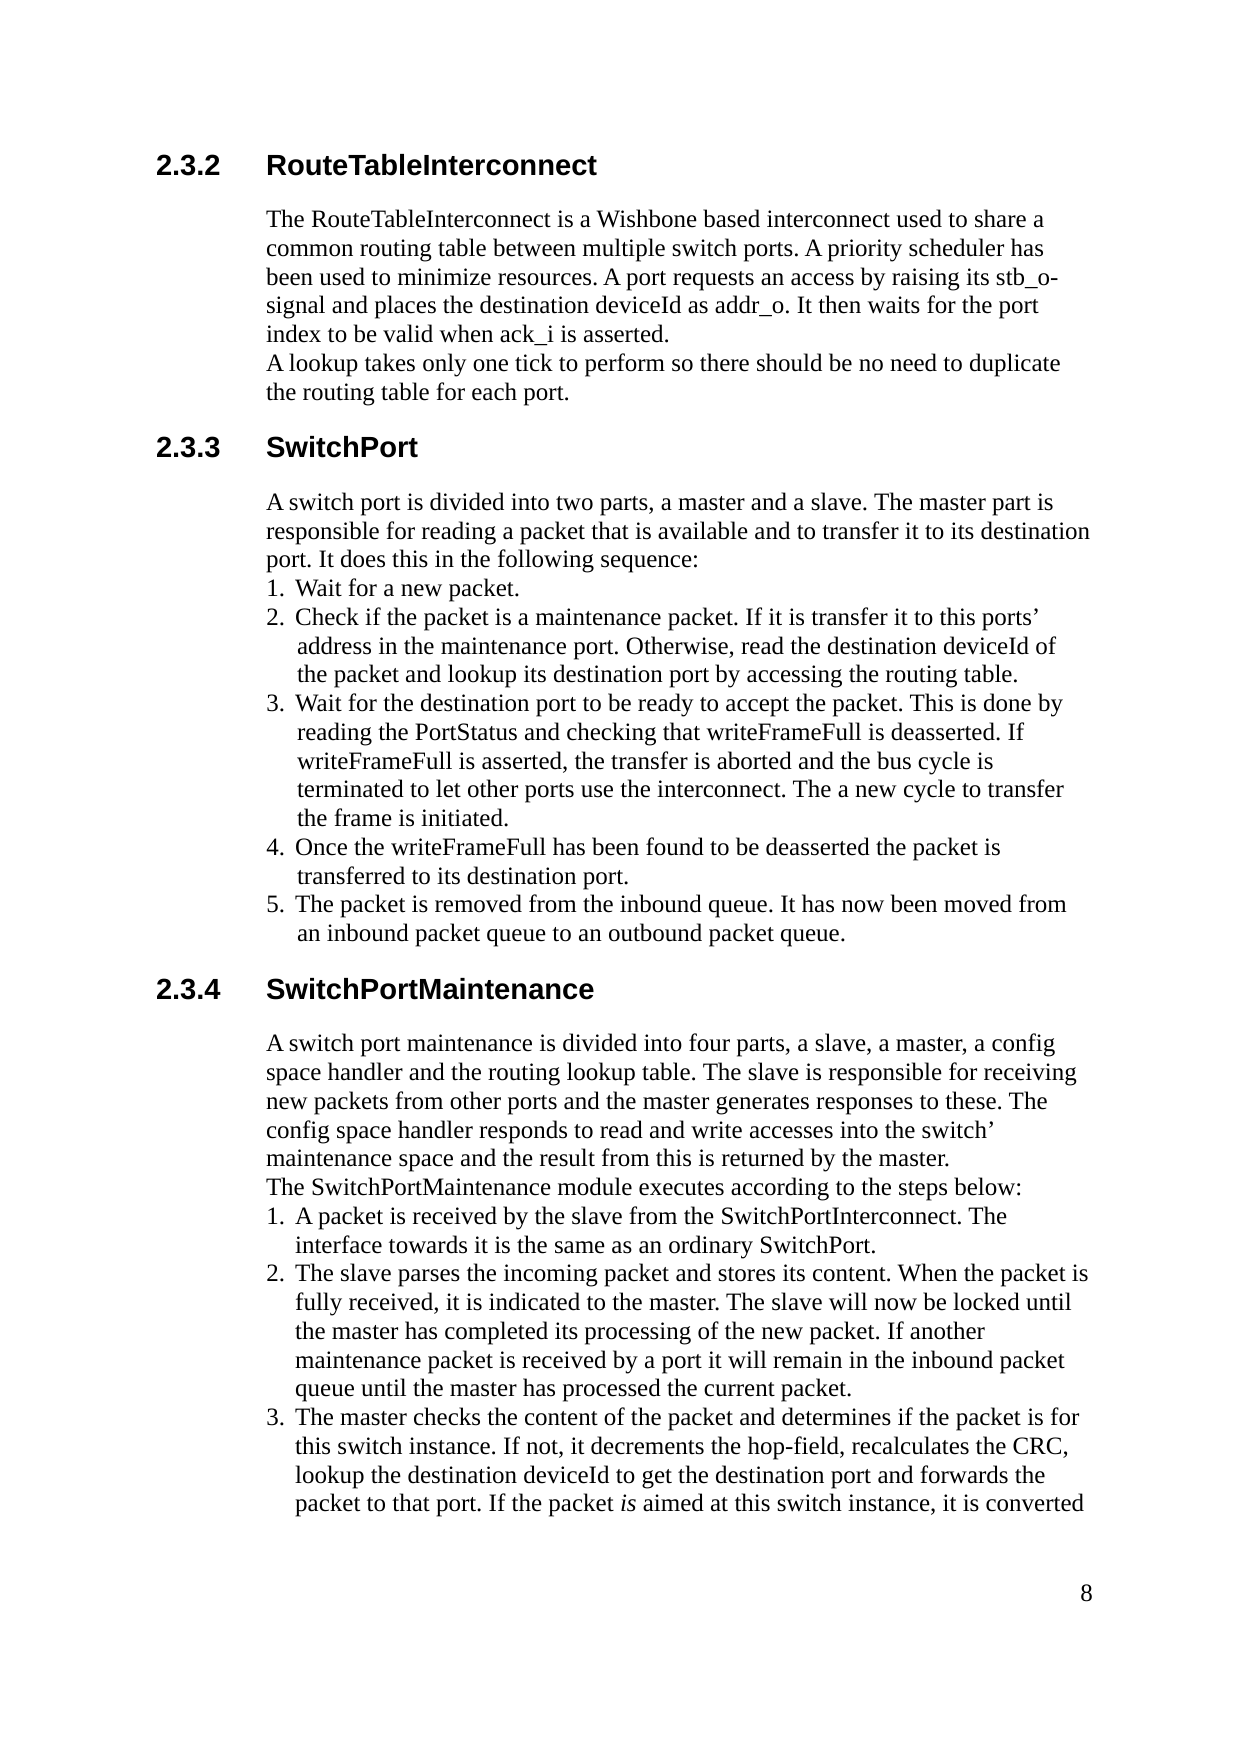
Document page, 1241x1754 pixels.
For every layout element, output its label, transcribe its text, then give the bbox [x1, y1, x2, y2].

list Once the writeFrameFull has been found to be deasserted the packet is transferred to its destination port. [266, 832, 1093, 889]
subtitle SwitchPort [148, 430, 1093, 464]
subtitle SwitchPortMaintenance [148, 972, 1093, 1006]
text A lookup takes only one tick to perform so there should be no need to duplicate the routing table for each port. [266, 348, 1093, 405]
list Check if the packet is a maintenance packet. If it is transfer it to this ports’ address in the maintenance port. Otherwise, read the destination deviceId of the packet and lookup its destination port by accessing the routing table. [266, 602, 1093, 688]
list The slave parses the incoming packet and stores its content. When the packet is fully received, it is indicated to the master. The slave will now be locked until the master has completed its processing of the new packet. If another maintenance packet is received by a port it will remain in the inbound packet queue until the master has processed the current packet. [266, 1258, 1093, 1402]
text A switch port is divided into two parts, a master and a slave. The master part is responsible for reading a packet that is available and to transfer it to its destination port. It does this in the following sequence: [266, 487, 1093, 573]
list The master checks the content of the packet and determines if the packet is for this switch instance. If not, it decrements the hop-field, recalculates the CRC, lookup the destination deviceId to get the destination port and forwards the packet to that port. If the packet is aimed at this switch instance, it is converted [266, 1402, 1093, 1517]
text The SwitchPortMaintenance module executes according to the steps below: [266, 1172, 1093, 1201]
list The packet is removed from the inbound queue. It has now been moved from an inbound packet queue to an outbound packet queue. [266, 889, 1093, 947]
list A packet is received by the slave from the SwitchPortInterconnect. The interface towards it is the same as an ordinary SwitchPort. [266, 1201, 1093, 1258]
list Wait for a new packet. [266, 573, 1093, 602]
text A switch port maintenance is divided into four parts, a slave, a master, a config space handler and the routing lookup table. The slave is responsible for receiving new packets from other ports and the master generates responses to these. The config space handler responds to read and write accesses into the switch’ maintenance space and the result from this is returned by the master. [266, 1028, 1093, 1172]
subtitle RouteTableInterconnect [148, 148, 1093, 181]
list Wait for the destination port to be ready to accept the packet. This is done by reading the PortStatus and checking that writeFrameFull is deasserted. If writeFrameFull is asserted, the transfer is aborted and the bus cycle is terminated to let other ports use the interconnect. The a new cycle to transfer the frame is initiated. [266, 688, 1093, 832]
text The RouteTableInterconnect is a Wishbone based interconnect used to share a common routing table between multiple switch ports. A priority scheduler has been used to minimize resources. A port requests an access by raising its stb_o-signal and places the destination deviceId as addr_o. It then waits for the port index to be valid when ack_i is asserted. [266, 204, 1093, 348]
